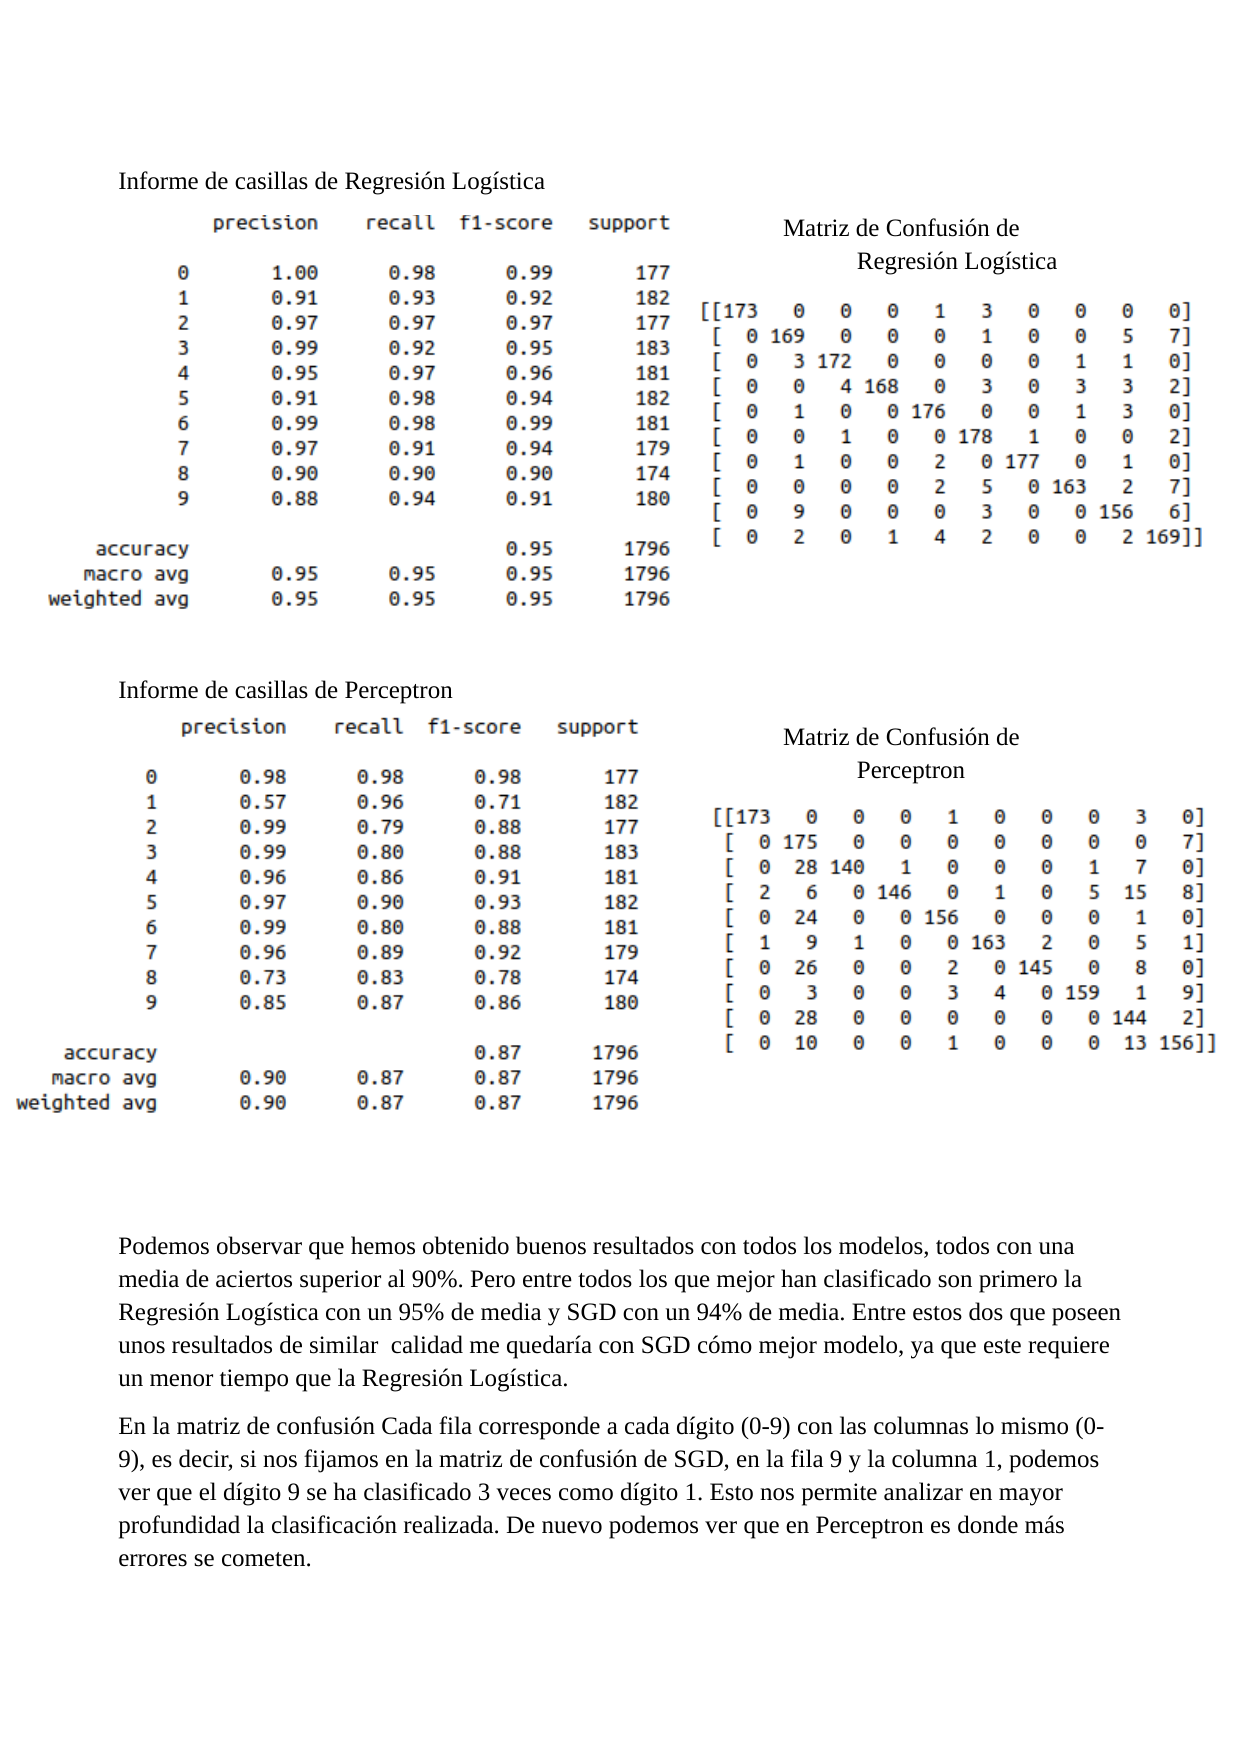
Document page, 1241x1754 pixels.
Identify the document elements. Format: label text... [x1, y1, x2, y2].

text En la matriz de confusión Cada fila corresponde a cada dígito (0-9) con las columnas lo mismo (0-9), es decir, si nos fijamos en la matriz de confusión de SGD, en la fila 9 y la columna 1, podemos ver que el dígito 9 se ha clasificado 3 veces como dígito 1. Esto nos permite analizar en mayor profundidad la clasificación realizada. De nuevo podemos ver que en Perceptron es donde más errores se cometen. [118, 1411, 1122, 1572]
picture [44, 215, 690, 620]
text Matriz de Confusión de Regresión Logística [118, 213, 1122, 275]
text Informe de casillas de Perceptron [118, 675, 1122, 703]
text Informe de casillas de Regresión Logística [118, 166, 1122, 194]
picture [710, 803, 1231, 1064]
picture [12, 712, 646, 1127]
text Matriz de Confusión de Perceptron [646, 722, 1122, 784]
text Podemos observar que hemos obtenido buenos resultados con todos los modelos, todos con una media de aciertos superior al 90%. Pero entre todos los que mejor han clasificado son primero la Regresión Logística con un 95% de media y SGD con un 94% de media. Entre estos dos que poseen unos resultados de similar calidad me quedaría con SGD cómo mejor modelo, ya que este requiere un menor tiempo que la Regresión Logística. [118, 1231, 1122, 1392]
picture [698, 293, 1216, 558]
